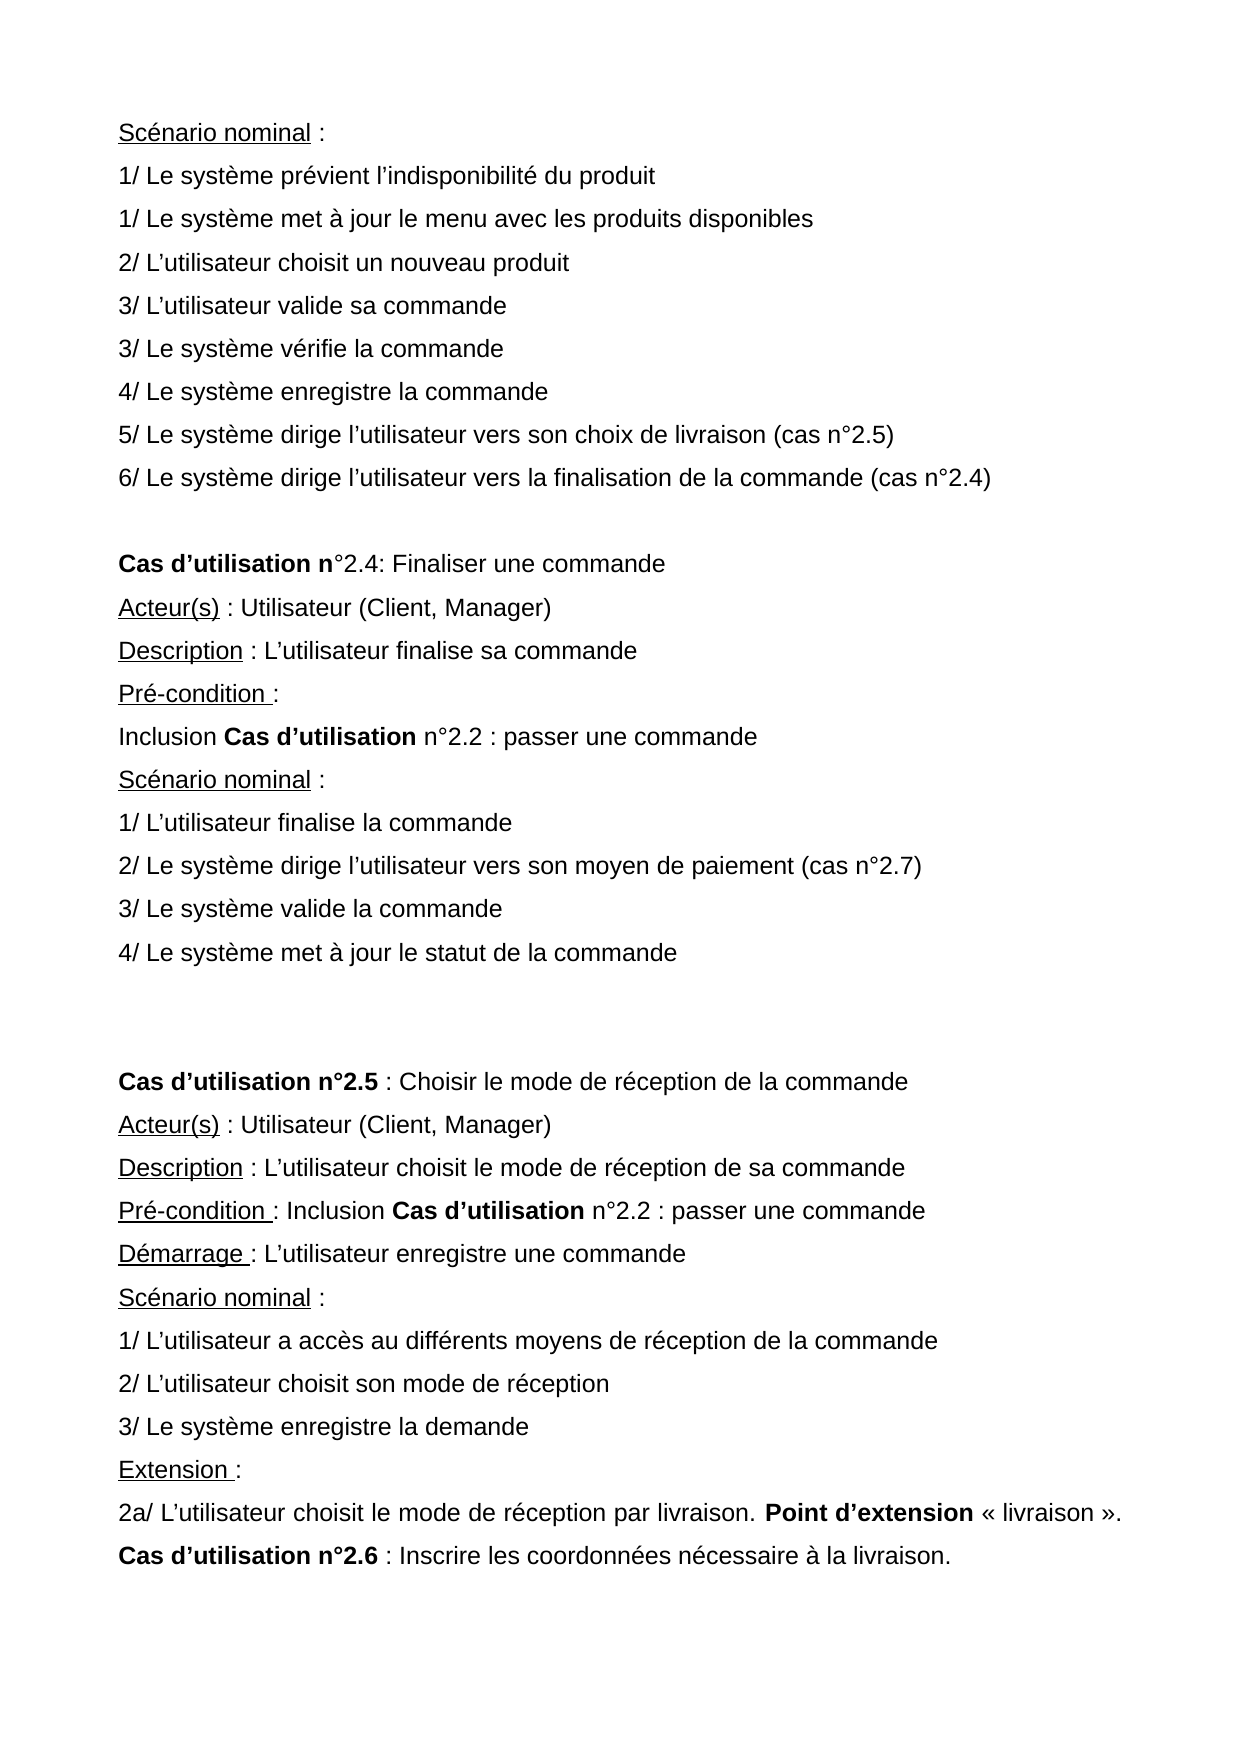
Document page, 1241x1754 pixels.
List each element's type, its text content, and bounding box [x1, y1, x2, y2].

text 4/ Le système met à jour le statut de la commande [118, 937, 1122, 966]
text Inclusion Cas d’utilisation n°2.2 : passer une commande [118, 722, 1122, 751]
text 2/ L’utilisateur choisit son mode de réception [118, 1369, 1122, 1397]
text Scénario nominal : [118, 1282, 1122, 1311]
text Scénario nominal : [118, 765, 1122, 794]
text 4/ Le système enregistre la commande [118, 377, 1122, 406]
text 1/ Le système met à jour le menu avec les produits disponibles [118, 204, 1122, 233]
text 1/ L’utilisateur finalise la commande [118, 808, 1122, 837]
text Description : L’utilisateur finalise sa commande [118, 636, 1122, 664]
text Acteur(s) : Utilisateur (Client, Manager) [118, 1110, 1122, 1139]
text 3/ Le système vérifie la commande [118, 334, 1122, 362]
text 3/ Le système enregistre la demande [118, 1412, 1122, 1441]
text 3/ L’utilisateur valide sa commande [118, 291, 1122, 319]
text 1/ L’utilisateur a accès au différents moyens de réception de la commande [118, 1326, 1122, 1354]
text Démarrage : L’utilisateur enregistre une commande [118, 1239, 1122, 1268]
text Scénario nominal : [118, 118, 1122, 147]
text 2/ Le système dirige l’utilisateur vers son moyen de paiement (cas n°2.7) [118, 851, 1122, 880]
text 2/ L’utilisateur choisit un nouveau produit [118, 247, 1122, 276]
text Extension : [118, 1455, 1122, 1484]
text Pré-condition : Inclusion Cas d’utilisation n°2.2 : passer une commande [118, 1196, 1122, 1225]
text 1/ Le système prévient l’indisponibilité du produit [118, 161, 1122, 190]
text Description : L’utilisateur choisit le mode de réception de sa commande [118, 1153, 1122, 1182]
text Cas d’utilisation n°2.5 : Choisir le mode de réception de la commande [118, 1067, 1122, 1096]
text Cas d’utilisation n°2.4: Finaliser une commande [118, 549, 1122, 578]
text Acteur(s) : Utilisateur (Client, Manager) [118, 592, 1122, 621]
text 5/ Le système dirige l’utilisateur vers son choix de livraison (cas n°2.5) [118, 420, 1122, 449]
text 6/ Le système dirige l’utilisateur vers la finalisation de la commande (cas n°2.4) [118, 463, 1122, 492]
text 2a/ L’utilisateur choisit le mode de réception par livraison. Point d’extension « livraison ». Cas d’utilisation n°2.6 : Inscrire les coordonnées nécessaire à la livraison. [118, 1498, 1122, 1570]
text Pré-condition : [118, 679, 1122, 707]
text 3/ Le système valide la commande [118, 894, 1122, 923]
